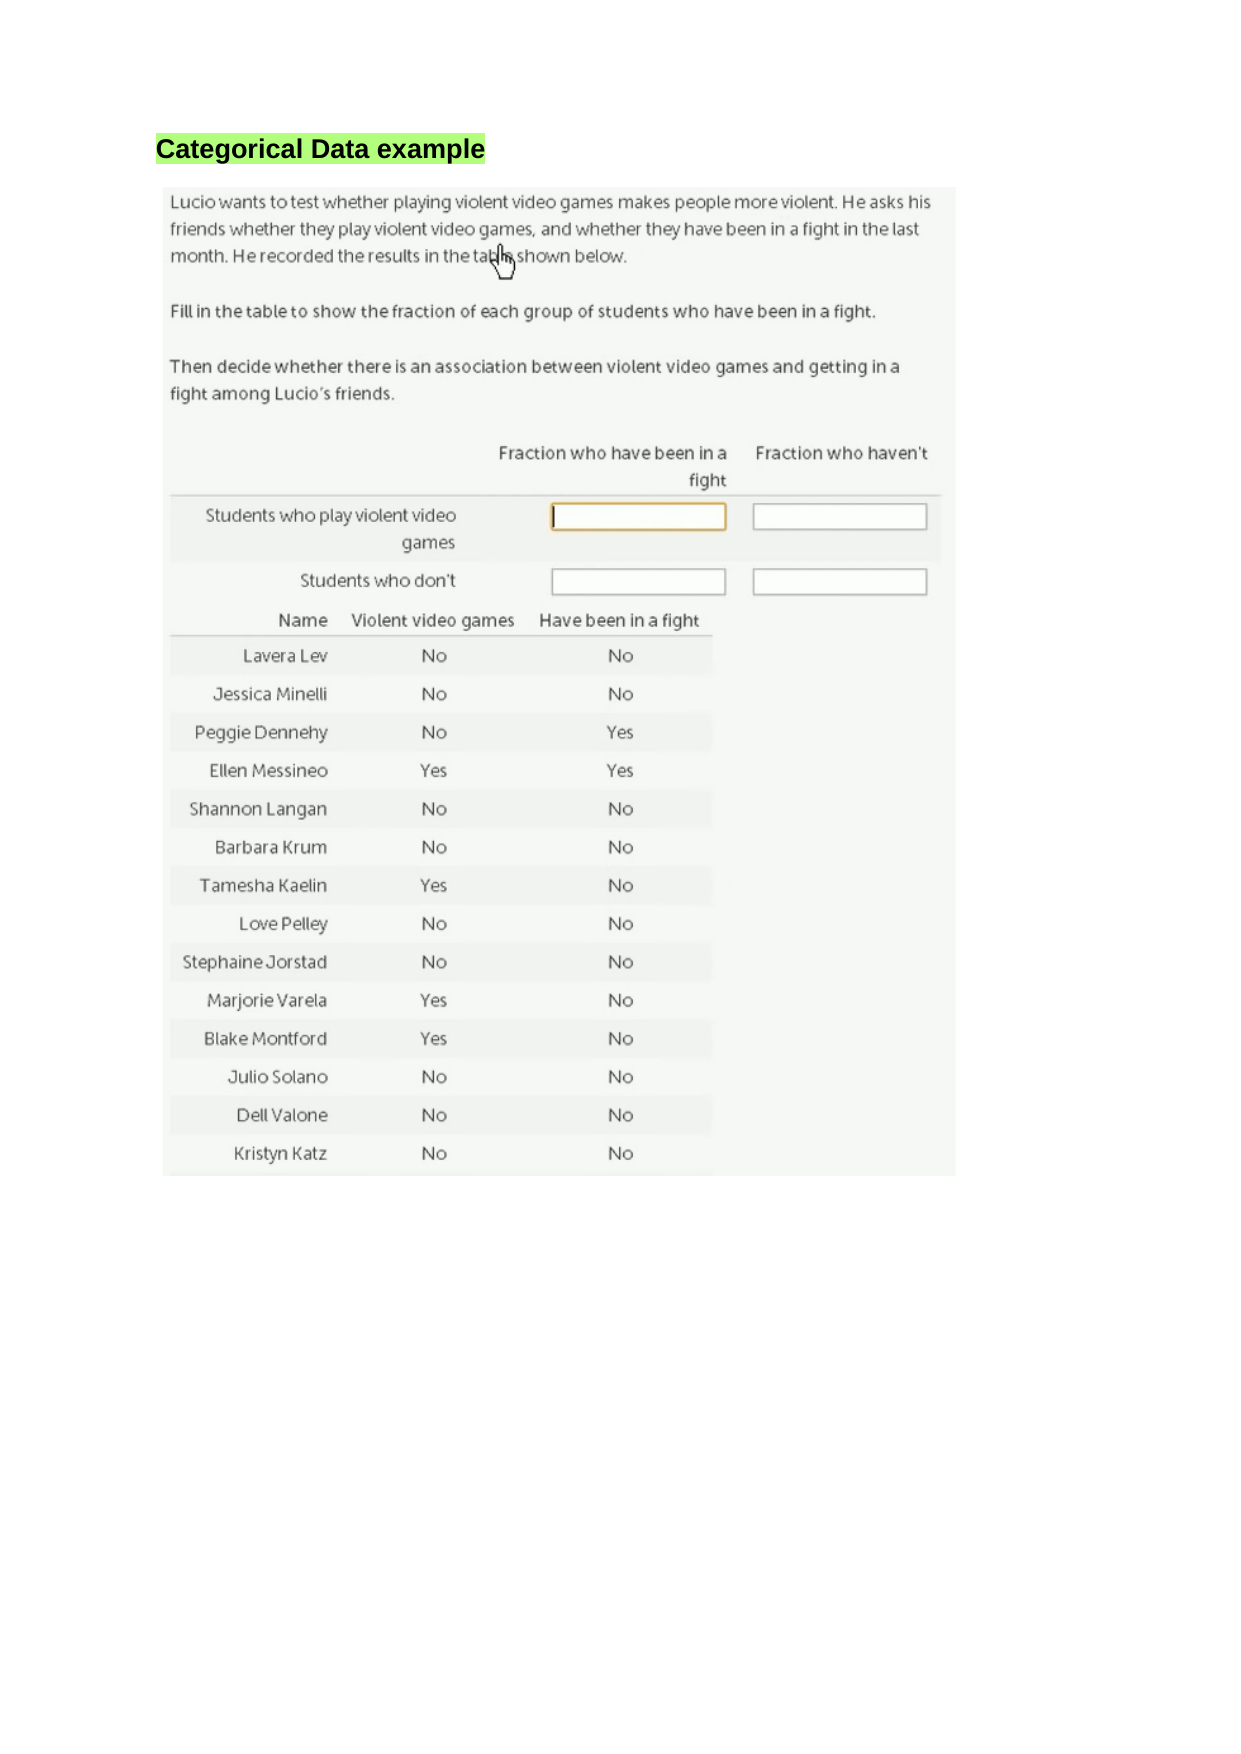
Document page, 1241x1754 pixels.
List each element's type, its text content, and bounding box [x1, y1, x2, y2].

subtitle Categorical Data example [485, 133, 1122, 164]
picture [162, 187, 956, 1176]
